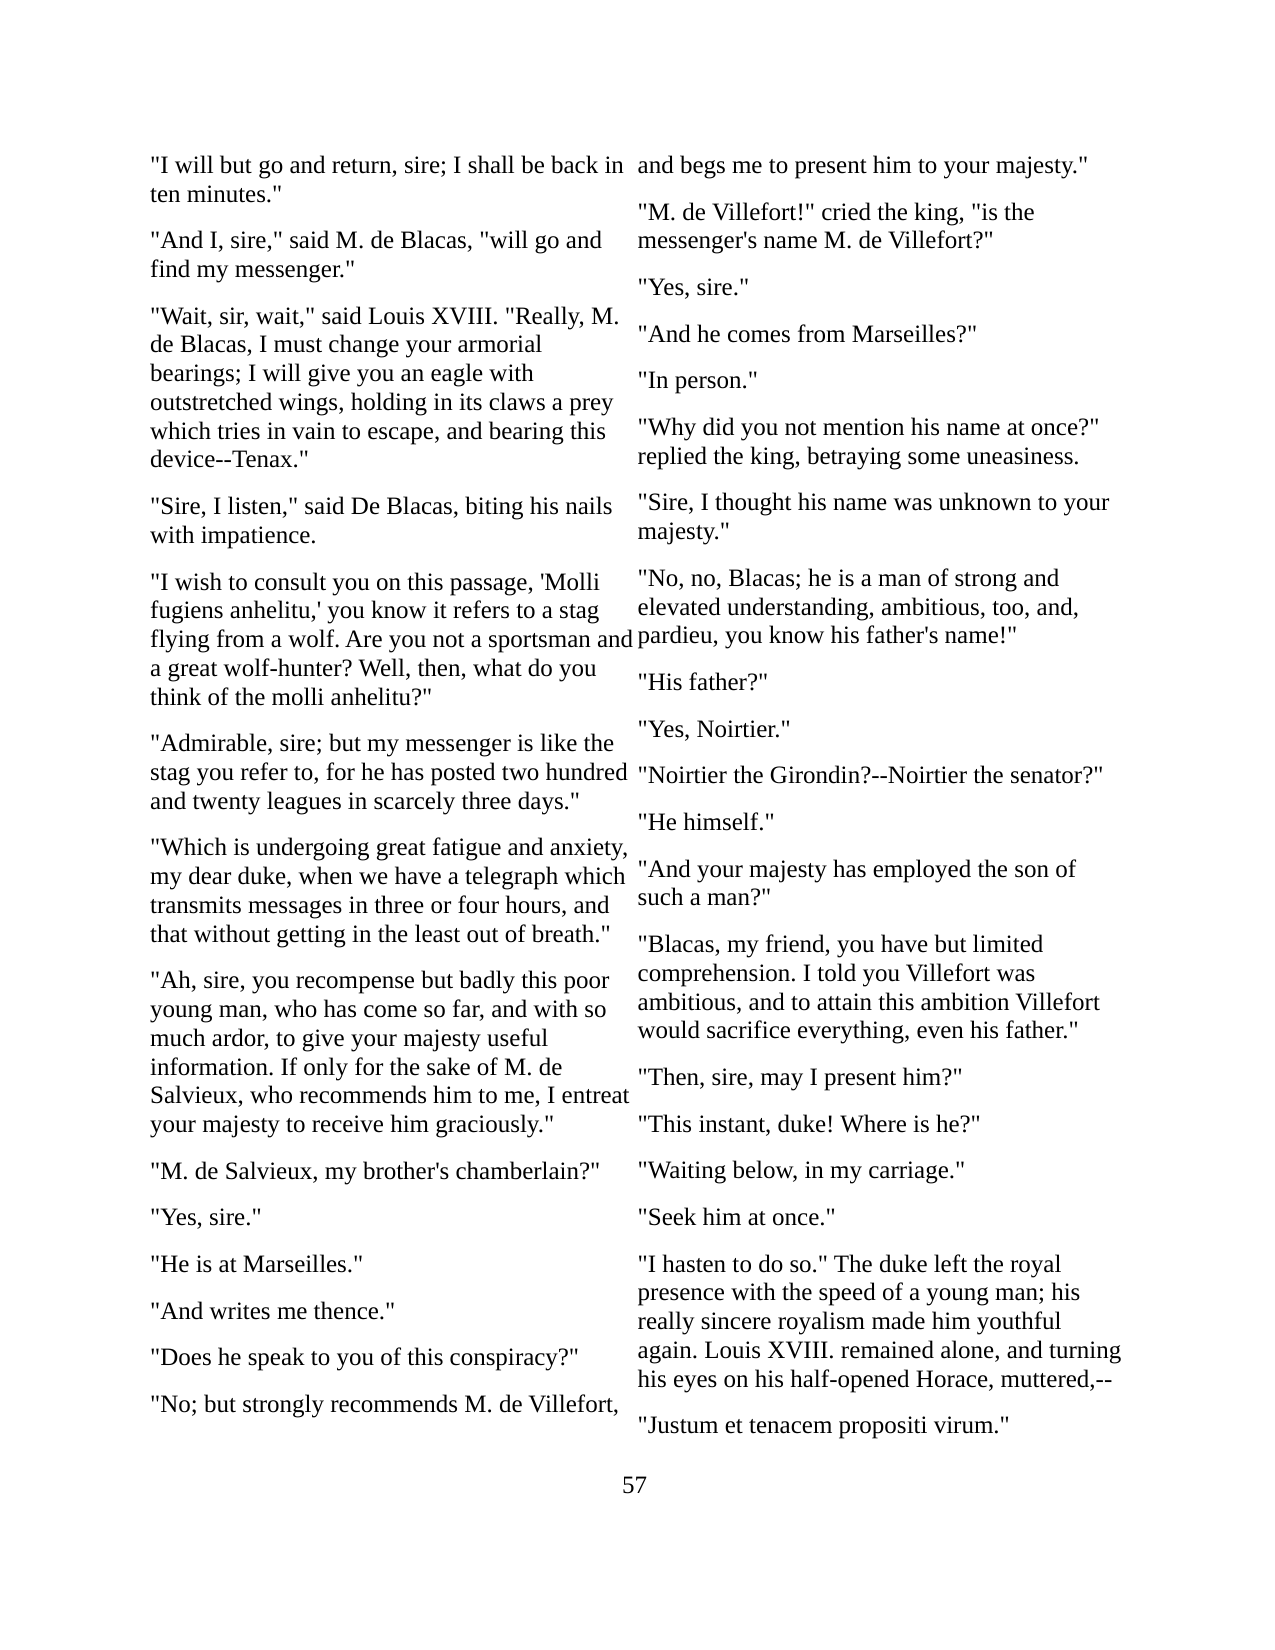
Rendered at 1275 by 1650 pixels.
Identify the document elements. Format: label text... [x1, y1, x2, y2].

text "He is at Marseilles." [150, 1249, 637, 1278]
text "Then, sire, may I present him?" [637, 1062, 1125, 1091]
text "And your majesty has employed the son of such a man?" [637, 854, 1125, 911]
text "No, no, Blacas; he is a man of strong and elevated understanding, ambitious, too, and, pardieu, you know his father's name!" [637, 563, 1125, 649]
text "Seek him at once." [637, 1202, 1125, 1231]
text "Sire, I listen," said De Blacas, biting his nails with impatience. [150, 491, 637, 549]
text "This instant, duke! Where is he?" [637, 1109, 1125, 1137]
text "Ah, sire, you recompense but badly this poor young man, who has come so far, and with so much ardor, to give your majesty useful information. If only for the sake of M. de Salvieux, who recommends him to me, I entreat your majesty to receive him graciously." [150, 965, 637, 1138]
text "His father?" [637, 667, 1125, 696]
text "M. de Villefort!" cried the king, "is the messenger's name M. de Villefort?" [637, 197, 1125, 254]
text "Blacas, my friend, you have but limited comprehension. I told you Villefort was ambitious, and to attain this ambition Villefort would sacrifice everything, even his father." [637, 929, 1125, 1044]
text "No; but strongly recommends M. de Villefort, [150, 1389, 637, 1418]
text "I will but go and return, sire; I shall be back in ten minutes." [150, 150, 637, 207]
text "Wait, sir, wait," said Louis XVIII. "Really, M. de Blacas, I must change your armorial bearings; I will give you an eagle with outstretched wings, holding in its claws a prey which tries in vain to escape, and bearing this device--Tenax." [150, 301, 637, 473]
text "In person." [637, 365, 1125, 394]
text "Admirable, sire; but my messenger is like the stag you refer to, for he has posted two hundred and twenty leagues in scarcely three days." [150, 728, 637, 814]
text "Yes, sire." [637, 272, 1125, 301]
text "Yes, sire." [150, 1202, 637, 1231]
text "Which is undergoing great fatigue and anxiety, my dear duke, when we have a telegraph which transmits messages in three or four hours, and that without getting in the least out of breath." [150, 832, 637, 947]
text "I hasten to do so." The duke left the royal presence with the speed of a young man; his really sincere royalism made him youthful again. Louis XVIII. remained alone, and turning his eyes on his half-opened Horace, muttered,-- [637, 1249, 1125, 1392]
text "Justum et tenacem propositi virum." [637, 1410, 1125, 1439]
text "I wish to consult you on this passage, 'Molli fugiens anhelitu,' you know it refers to a stag flying from a wolf. Are you not a sportsman and a great wolf-hunter? Well, then, what do you think of the molli anhelitu?" [150, 567, 637, 710]
text "Noirtier the Girondin?--Noirtier the senator?" [637, 760, 1125, 789]
text "Yes, Noirtier." [637, 714, 1125, 742]
text and begs me to present him to your majesty." [637, 150, 1125, 179]
text "He himself." [637, 807, 1125, 836]
text "And he comes from Marseilles?" [637, 319, 1125, 347]
text "Sire, I thought his name was unknown to your majesty." [637, 487, 1125, 545]
text "Does he speak to you of this conspiracy?" [150, 1342, 637, 1371]
text "Why did you not mention his name at once?" replied the king, betraying some uneasiness. [637, 412, 1125, 469]
text "And writes me thence." [150, 1296, 637, 1324]
text "And I, sire," said M. de Blacas, "will go and find my messenger." [150, 225, 637, 283]
text "M. de Salvieux, my brother's chamberlain?" [150, 1156, 637, 1184]
text "Waiting below, in my carriage." [637, 1155, 1125, 1184]
